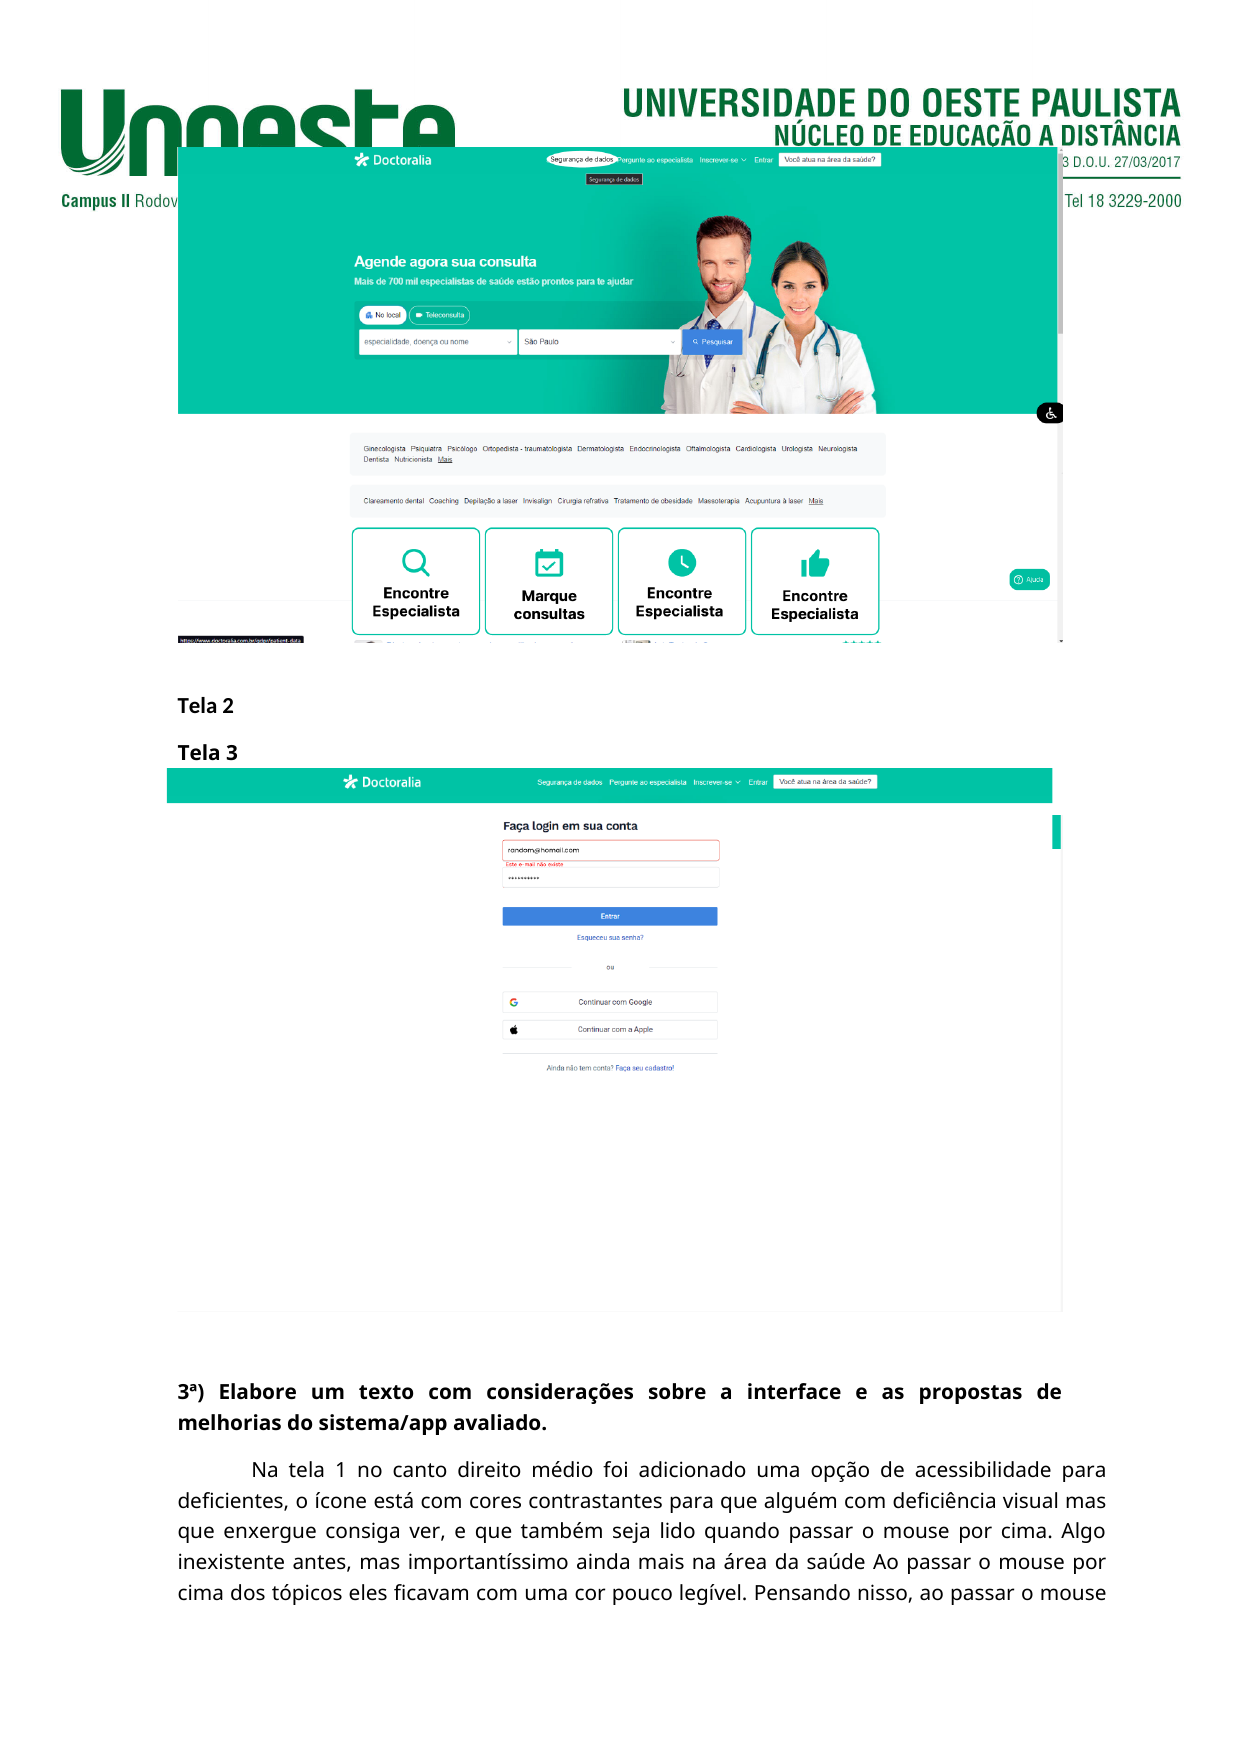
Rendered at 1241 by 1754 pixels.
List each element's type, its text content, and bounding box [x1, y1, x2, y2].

text 3ª) Elabore um texto com considerações sobre a interface e as propostas de melhorias do sistema/app avaliado. [177, 1377, 1063, 1436]
picture [166, 768, 1063, 1312]
text Na tela 1 no canto direito médio foi adicionado uma opção de acessibilidade para deficientes, o ícone está com cores contrastantes para que alguém com deficiência visual mas que enxergue consiga ver, e que também seja lido quando passar o mouse por cima. Algo inexistente antes, mas importantíssimo ainda mais na área da saúde Ao passar o mouse por cima dos tópicos eles ficavam com uma cor pouco legível. Pensando nisso, ao passar o mouse [177, 1455, 1107, 1606]
text Tela 2 [177, 691, 1063, 719]
picture [60, 0, 1239, 643]
text Tela 3 [177, 738, 1063, 767]
